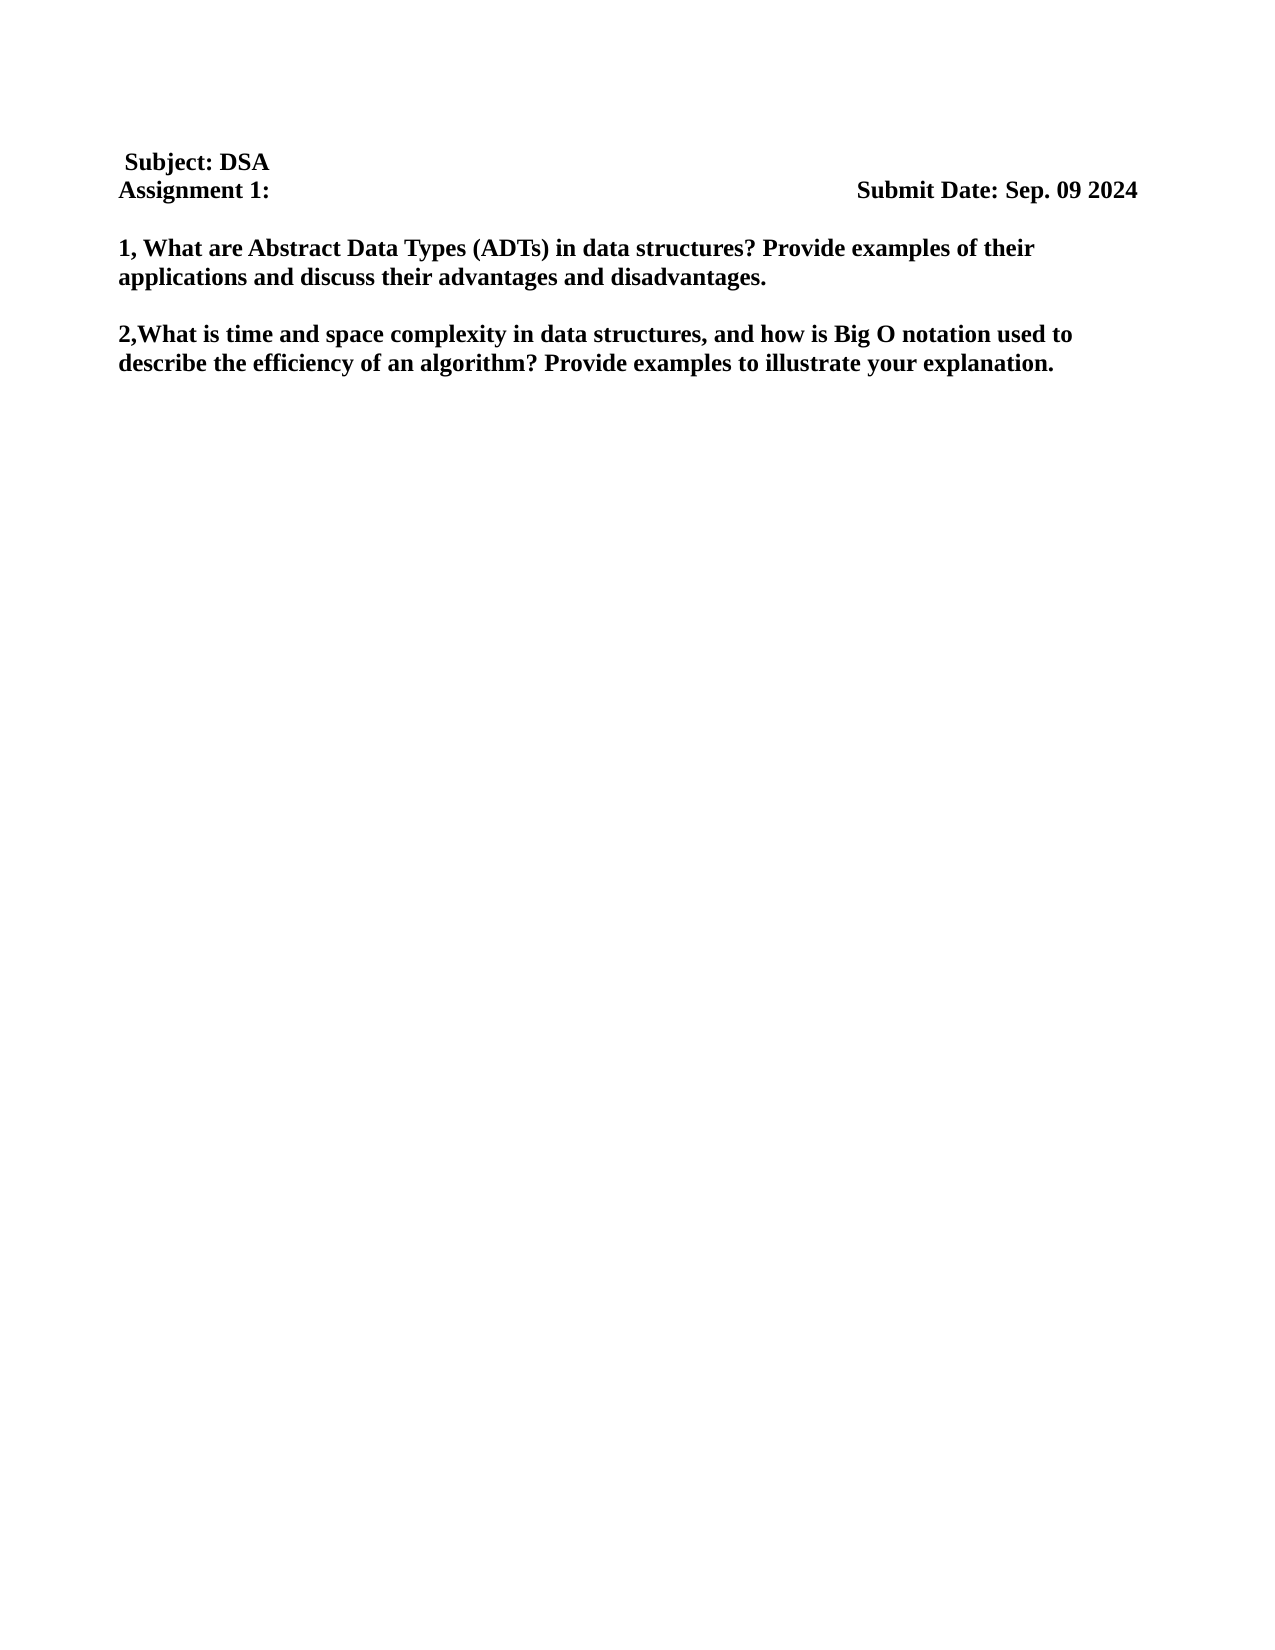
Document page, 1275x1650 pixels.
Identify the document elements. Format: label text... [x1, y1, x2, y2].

text 2,What is time and space complexity in data structures, and how is Big O notation used to describe the efficiency of an algorithm? Provide examples to illustrate your explanation. [118, 319, 1157, 377]
text Subject: DSA [118, 147, 1157, 176]
text 1, What are Abstract Data Types (ADTs) in data structures? Provide examples of their applications and discuss their advantages and disadvantages. [118, 233, 1157, 291]
text Assignment 1: Submit Date: Sep. 09 2024 [118, 176, 1157, 204]
